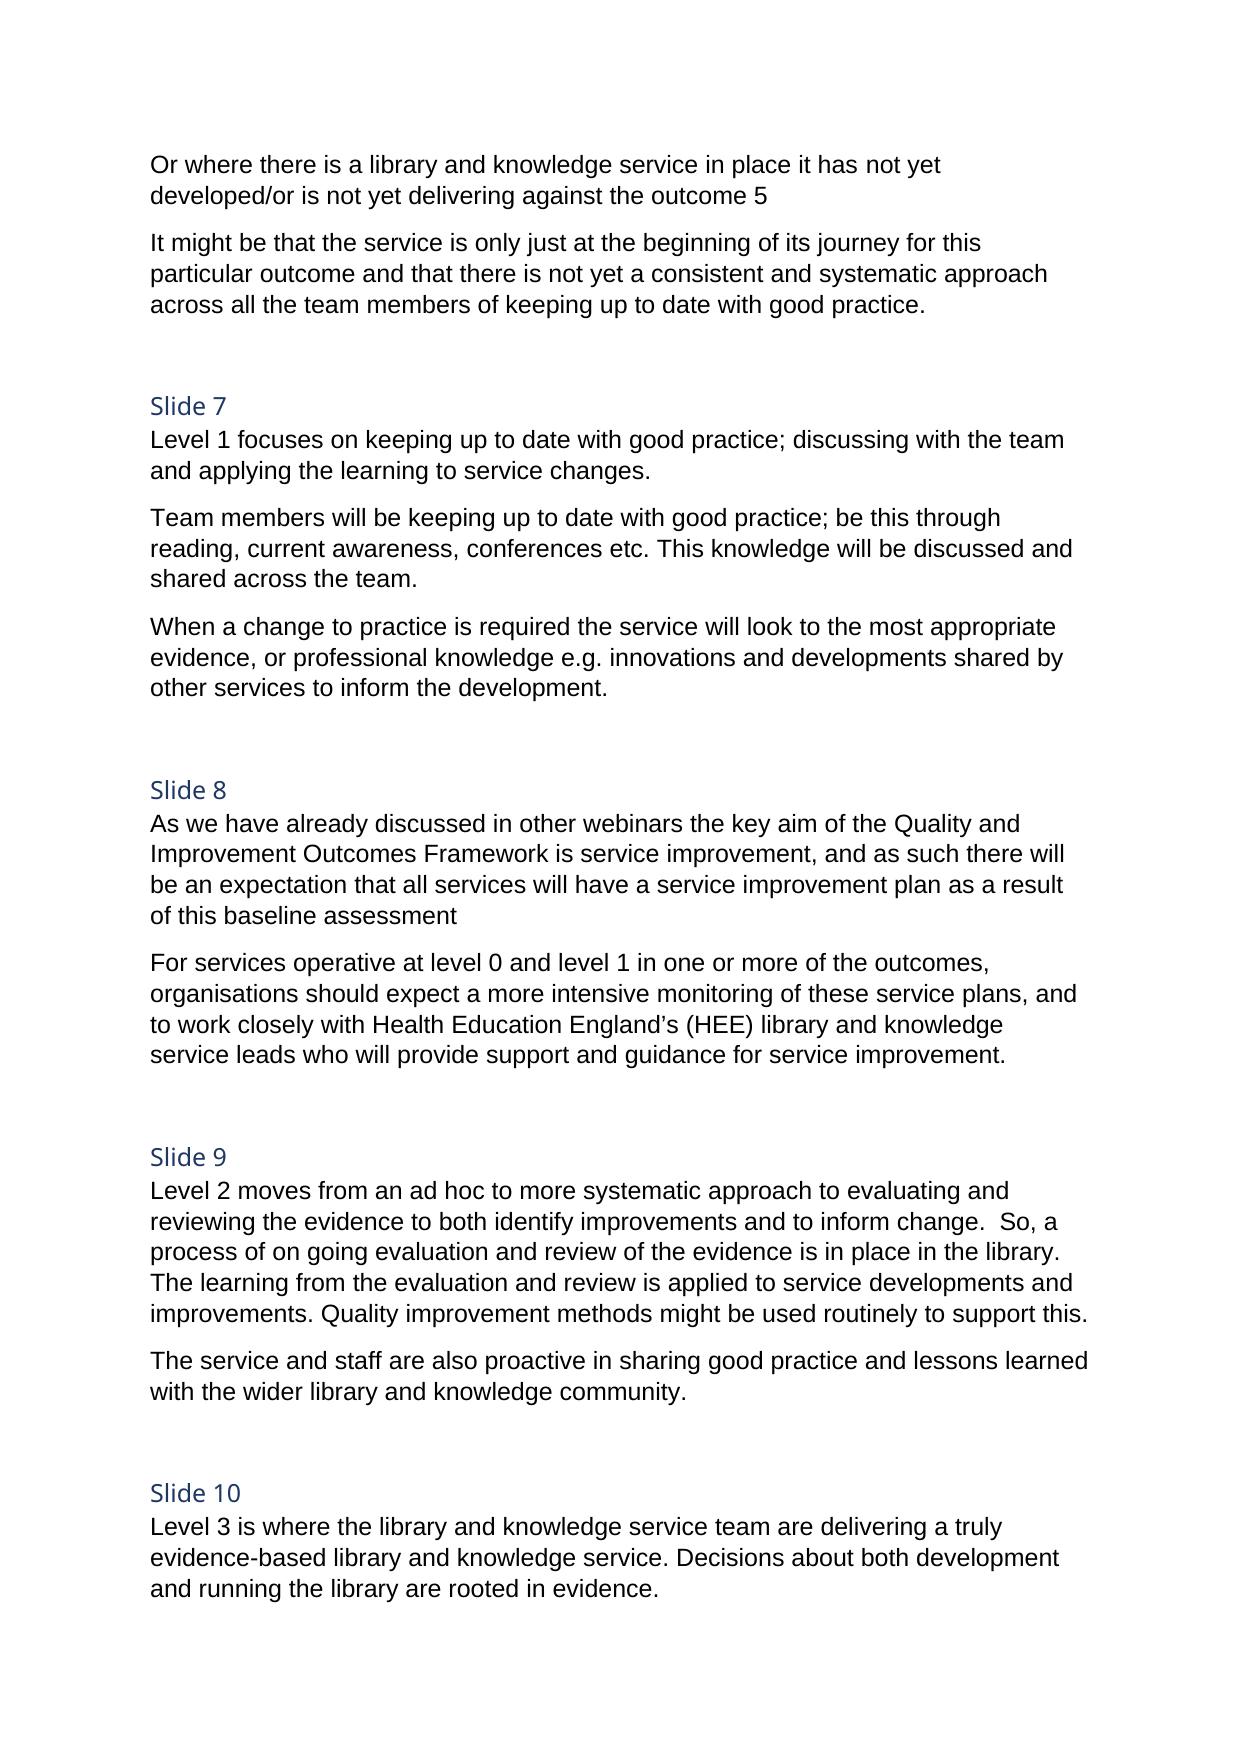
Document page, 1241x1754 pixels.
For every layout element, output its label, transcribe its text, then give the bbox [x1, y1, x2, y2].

text Level 2 moves from an ad hoc to more systematic approach to evaluating and reviewing the evidence to both identify improvements and to inform change. So, a process of on going evaluation and review of the evidence is in place in the library. The learning from the evaluation and review is applied to service developments and improvements. Quality improvement methods might be used routinely to support this. [150, 1176, 1090, 1327]
subtitle Slide 10 [150, 1476, 1090, 1510]
text As we have already discussed in other webinars the key aim of the Quality and Improvement Outcomes Framework is service improvement, and as such there will be an expectation that all services will have a service improvement plan as a result of this baseline assessment [150, 809, 1090, 929]
subtitle Slide 7 [150, 388, 1090, 423]
text Or where there is a library and knowledge service in place it has not yet developed/or is not yet delivering against the outcome 5 [150, 150, 1090, 209]
subtitle Slide 9 [150, 1139, 1090, 1173]
text It might be that the service is only just at the beginning of its journey for this particular outcome and that there is not yet a consistent and systematic approach across all the team members of keeping up to date with good practice. [150, 228, 1090, 318]
text Level 3 is where the library and knowledge service team are delivering a truly evidence-based library and knowledge service. Decisions about both development and running the library are rooted in evidence. [150, 1512, 1090, 1602]
text Level 1 focuses on keeping up to date with good practice; discussing with the team and applying the learning to service changes. [150, 425, 1090, 484]
text For services operative at level 0 and level 1 in one or more of the outcomes, organisations should expect a more intensive monitoring of these service plans, and to work closely with Health Education England’s (HEE) library and knowledge service leads who will provide support and guidance for service improvement. [150, 948, 1090, 1069]
subtitle Slide 8 [150, 772, 1090, 806]
text Team members will be keeping up to date with good practice; be this through reading, current awareness, conferences etc. This knowledge will be discussed and shared across the team. [150, 503, 1090, 593]
text When a change to practice is required the service will look to the most appropriate evidence, or professional knowledge e.g. innovations and developments shared by other services to inform the development. [150, 612, 1090, 702]
text The service and staff are also proactive in sharing good practice and lessons learned with the wider library and knowledge community. [150, 1346, 1090, 1406]
